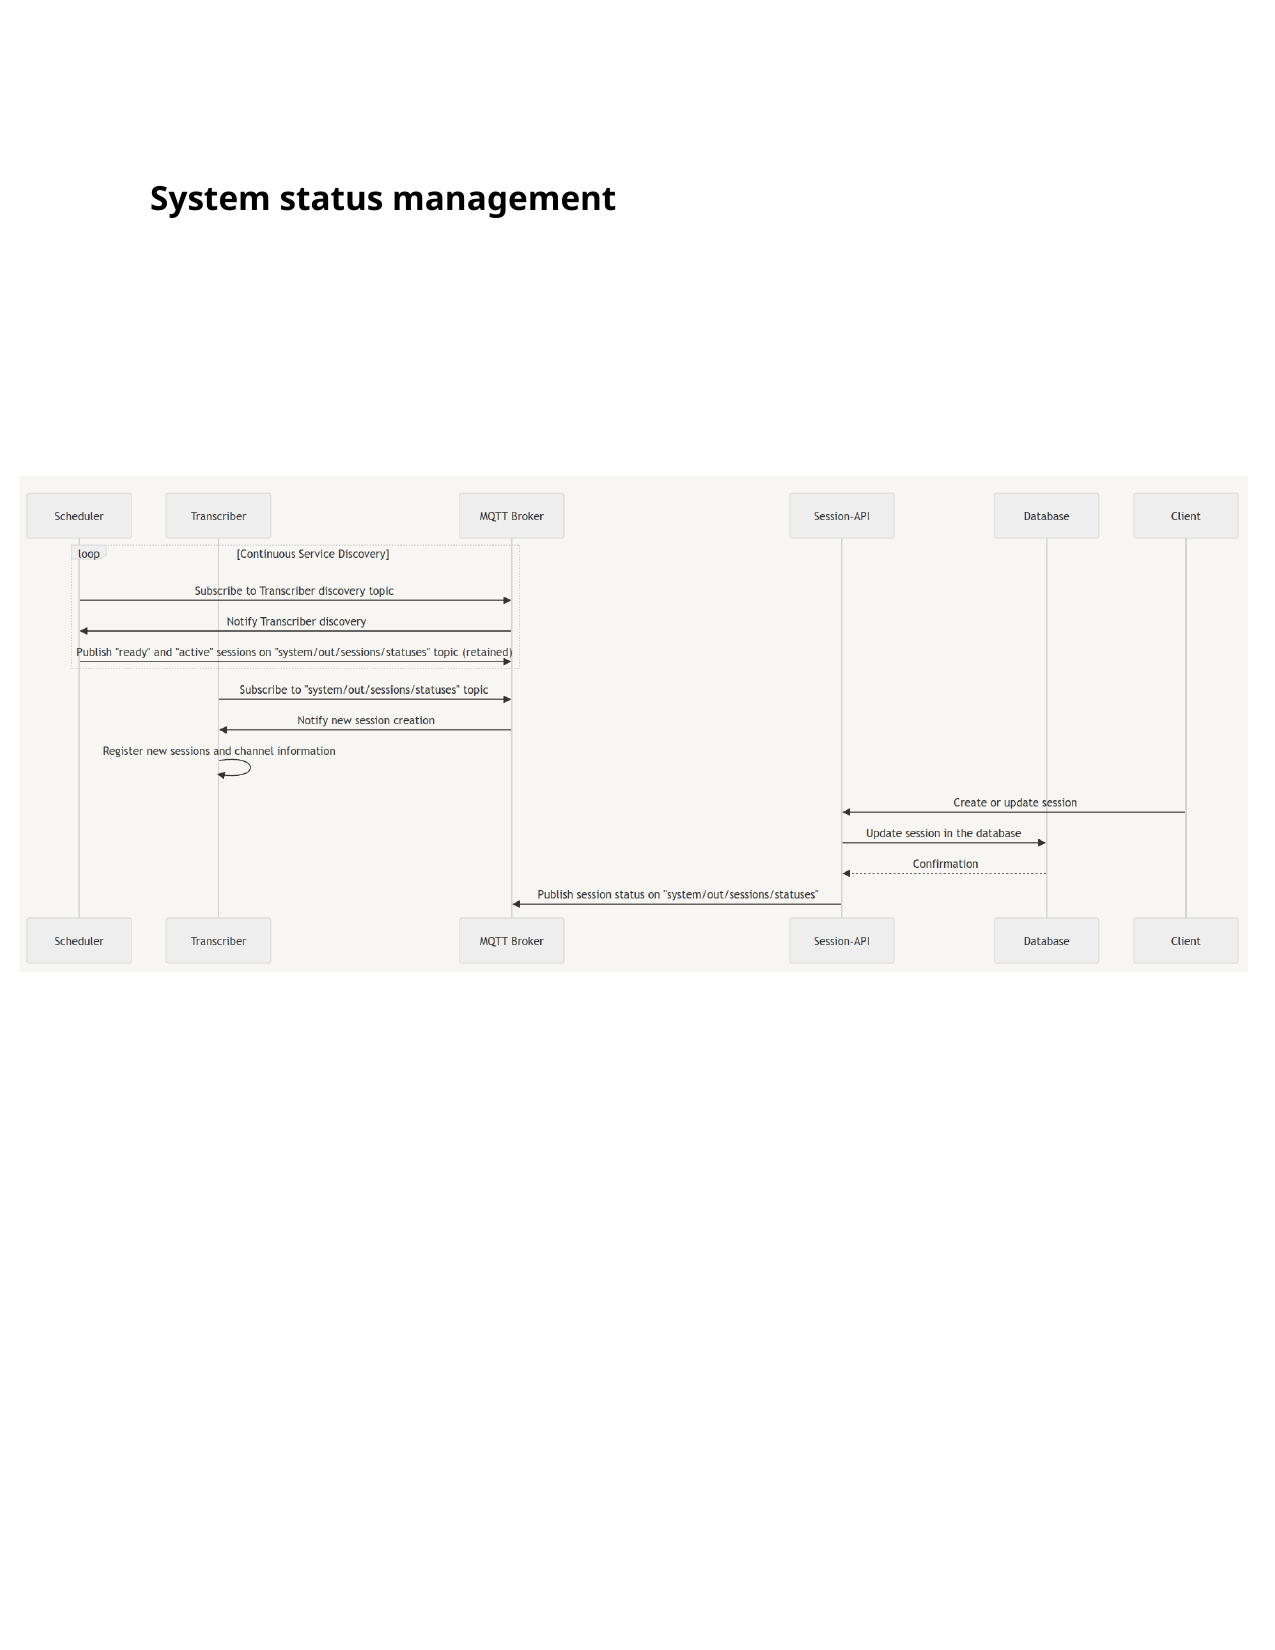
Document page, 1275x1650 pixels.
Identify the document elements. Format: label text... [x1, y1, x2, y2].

picture [19, 476, 1249, 972]
subtitle System status management [150, 175, 1125, 220]
